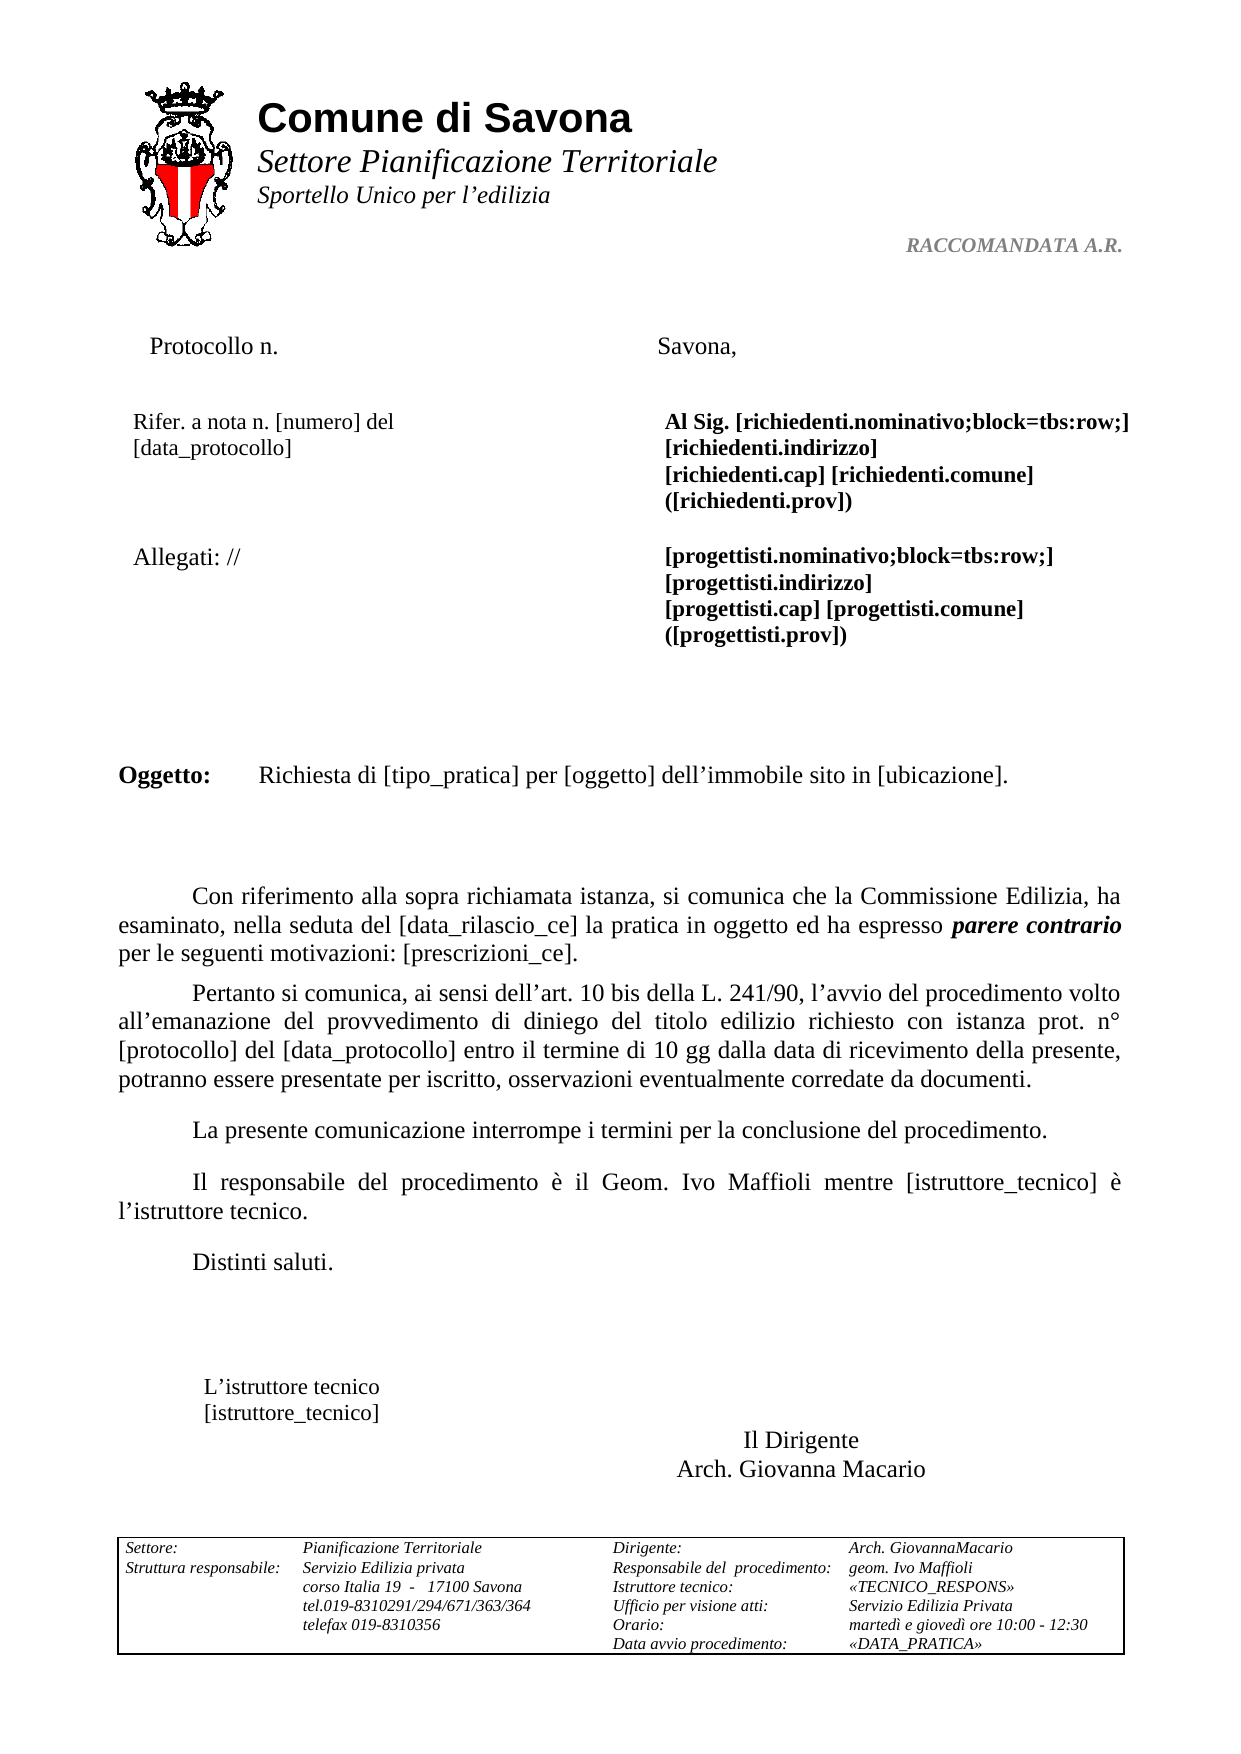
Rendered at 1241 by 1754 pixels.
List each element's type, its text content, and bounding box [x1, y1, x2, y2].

text Distinti saluti. [118, 1247, 1122, 1276]
table_header Oggetto: [111, 760, 251, 789]
table_header [473, 1373, 1129, 1426]
table_cell [485, 542, 657, 674]
table_header Protocollo n. [111, 331, 650, 360]
table_cell Allegati: // [126, 542, 484, 674]
table_header Richiesta di [tipo_pratica] per [oggetto] dell’immobile sito in [ubicazione]. [251, 760, 1129, 789]
table_header [485, 408, 657, 542]
table_cell Il Dirigente Arch. Giovanna Macario [473, 1426, 1129, 1483]
text La presente comunicazione interrompe i termini per la conclusione del procedimento. [118, 1116, 1122, 1144]
table_header Al Sig. [richiedenti.nominativo;block=tbs:row;] [richiedenti.indirizzo] [richiedenti.cap] [richiedenti.comune] ([richiedenti.prov]) [657, 408, 1144, 542]
text Il responsabile del procedimento è il Geom. Ivo Maffioli mentre [istruttore_tecnico] è l’istruttore tecnico. [118, 1167, 1122, 1224]
table_cell [111, 1426, 472, 1483]
table_header Savona, [650, 331, 1129, 360]
table_header L’istruttore tecnico [istruttore_tecnico] [111, 1373, 472, 1426]
table_header Rifer. a nota n. [numero] del [data_protocollo] [126, 408, 484, 542]
text Con riferimento alla sopra richiamata istanza, si comunica che la Commissione Edilizia, ha esaminato, nella seduta del [data_rilascio_ce] la pratica in oggetto ed ha espresso parere contrario per le seguenti motivazioni: [prescrizioni_ce]. [118, 881, 1122, 967]
text Pertanto si comunica, ai sensi dell’art. 10 bis della L. 241/90, l’avvio del procedimento volto all’emanazione del provvedimento di diniego del titolo edilizio richiesto con istanza prot. n° [protocollo] del [data_protocollo] entro il termine di 10 gg dalla data di ricevimento della presente, potranno essere presentate per iscritto, osservazioni eventualmente corredate da documenti. [118, 978, 1122, 1093]
table_cell [progettisti.nominativo;block=tbs:row;] [progettisti.indirizzo] [progettisti.cap] [progettisti.comune] ([progettisti.prov]) [657, 542, 1144, 674]
